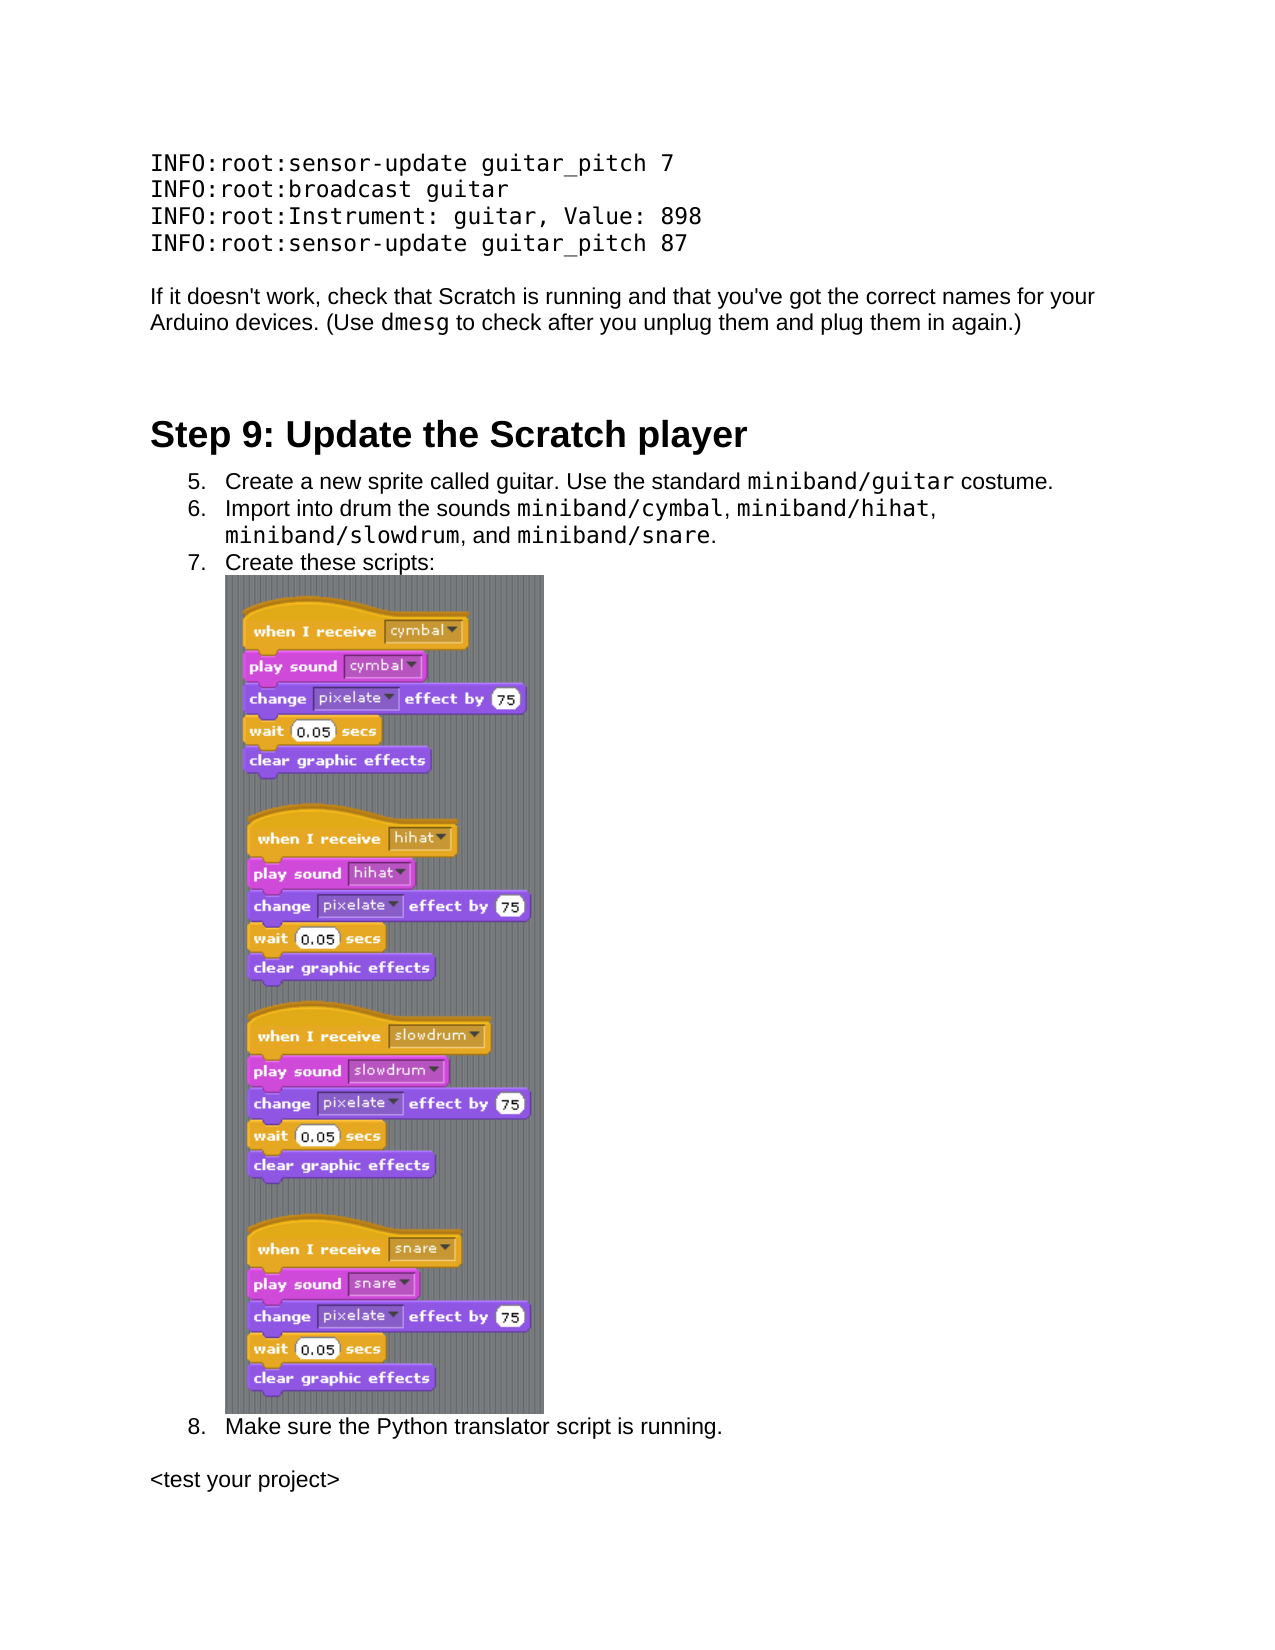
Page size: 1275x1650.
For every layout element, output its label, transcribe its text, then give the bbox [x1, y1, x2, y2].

text If it doesn't work, check that Scratch is running and that you've got the correct names for your Arduino devices. (Use dmesg to check after you unplug them and plug them in again.) [150, 283, 1125, 336]
list Create a new sprite called guitar. Use the standard miniband/guitar costume. [187, 468, 1125, 495]
list Import into drum the sounds miniband/cymbal, miniband/hihat, miniband/slowdrum, and miniband/snare. [187, 495, 1125, 549]
list Make sure the Python translator script is running. [187, 1413, 1125, 1439]
list Create these scripts: [187, 549, 1125, 1413]
picture [225, 575, 544, 1414]
subtitle Step 9: Update the Scratch player [150, 413, 1125, 456]
text INFO:root:broadcast guitar [150, 177, 1125, 203]
text <test your project> [150, 1466, 1125, 1492]
text INFO:root:sensor-update guitar_pitch 87 [150, 230, 1125, 257]
text INFO:root:Instrument: guitar, Value: 898 [150, 203, 1125, 230]
text INFO:root:sensor-update guitar_pitch 7 [150, 150, 1125, 177]
